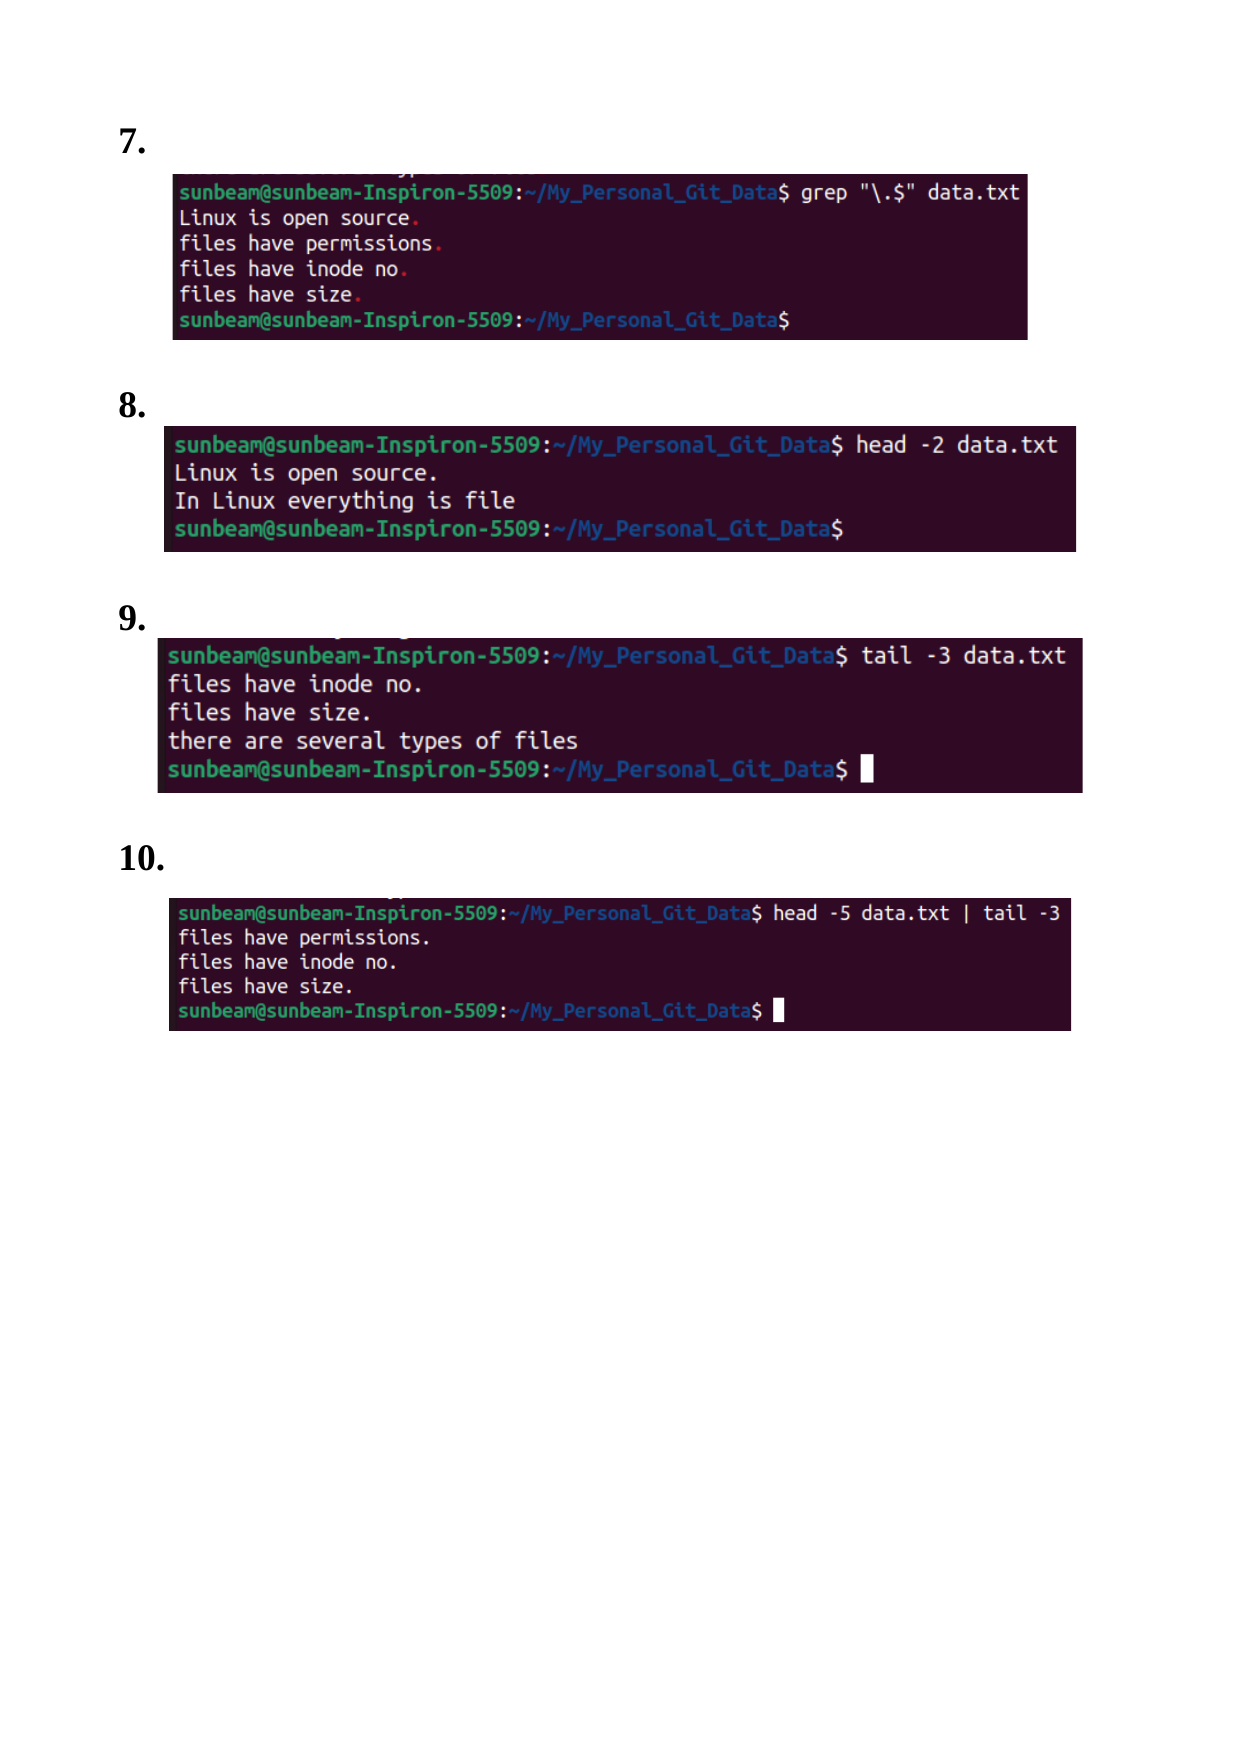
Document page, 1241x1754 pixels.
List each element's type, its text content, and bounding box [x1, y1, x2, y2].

text 8. [118, 383, 1122, 426]
picture [169, 898, 1072, 1031]
text 9. [118, 595, 1122, 638]
picture [172, 174, 1028, 340]
picture [164, 426, 1077, 552]
text 10. [118, 835, 1122, 878]
picture [157, 638, 1083, 793]
text 7. [118, 118, 1122, 161]
